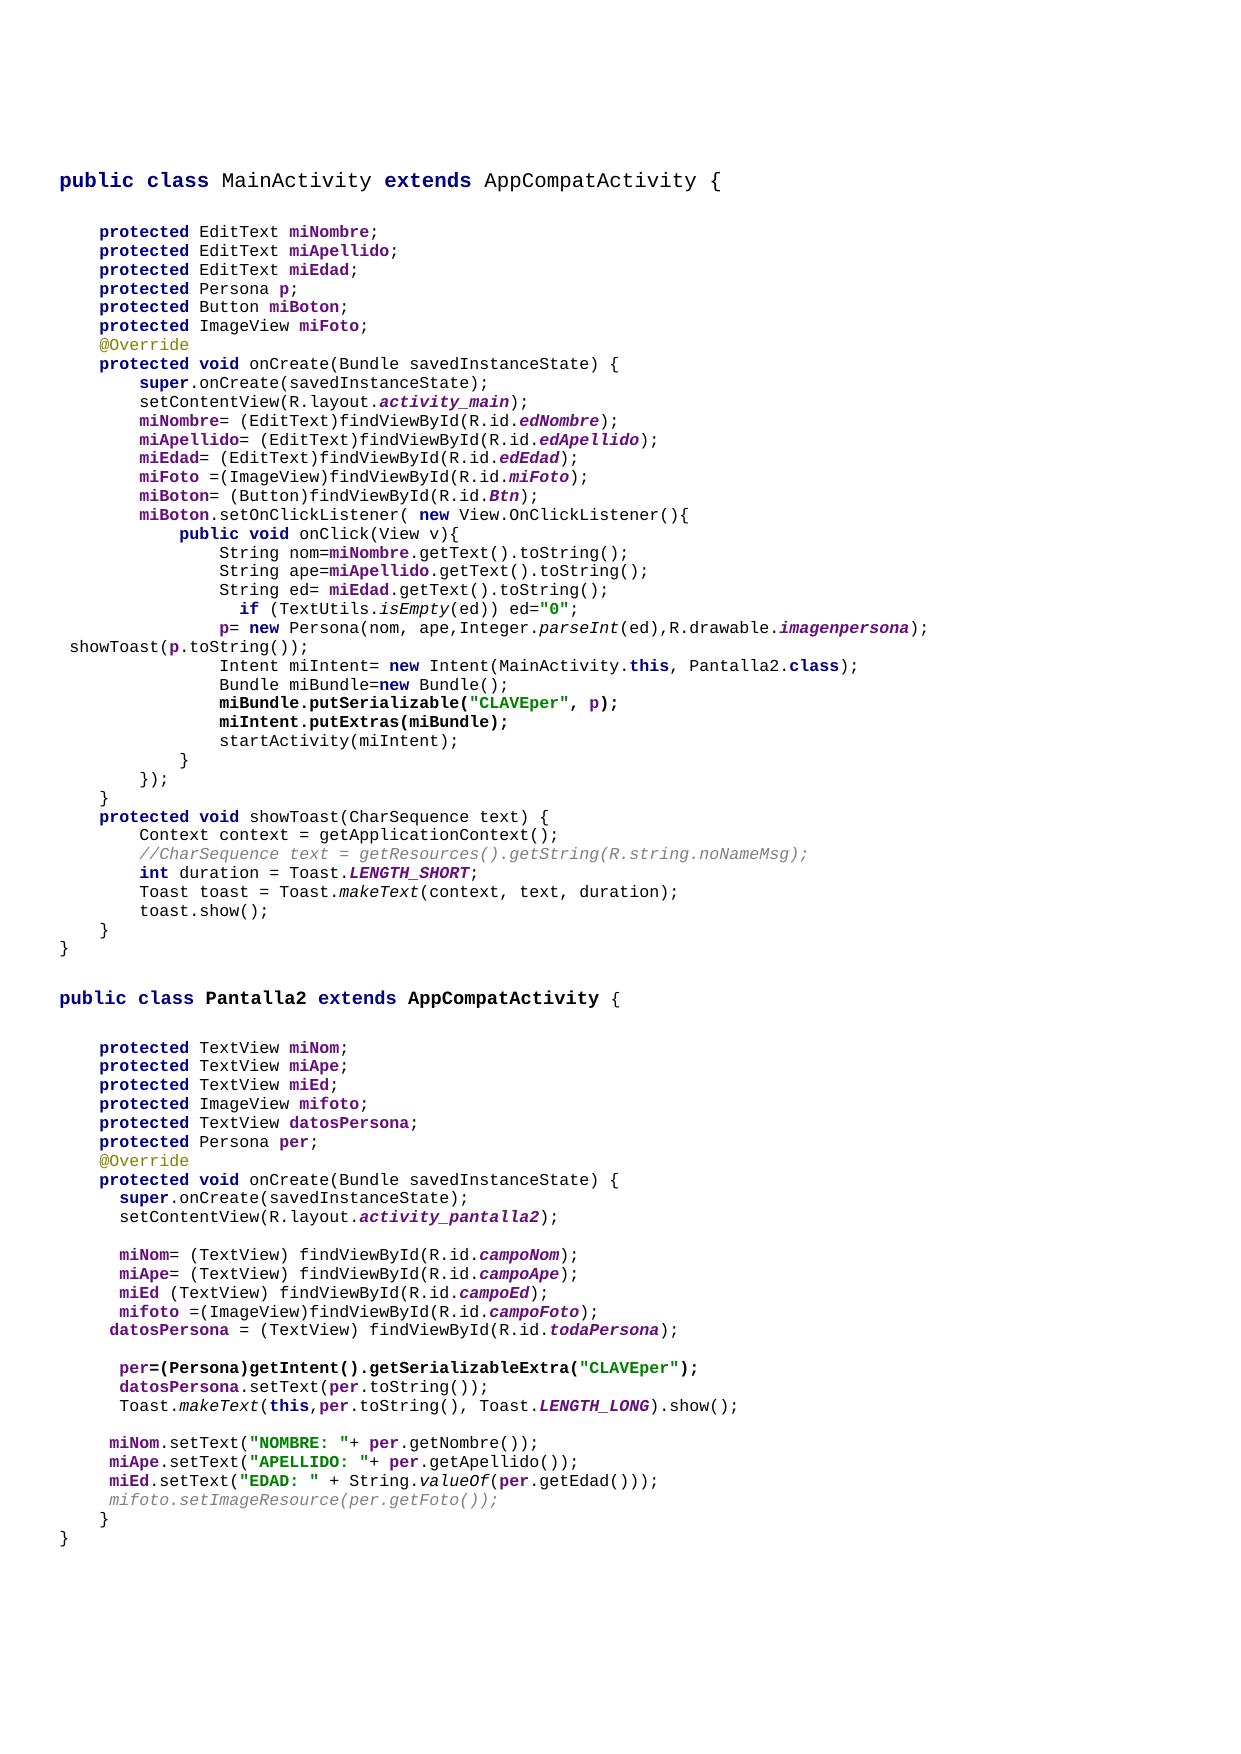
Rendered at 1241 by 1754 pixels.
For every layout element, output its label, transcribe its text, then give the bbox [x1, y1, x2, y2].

text mifoto.setImageResource(per.getFoto()); [59, 1492, 1181, 1511]
text } [59, 1511, 1181, 1529]
text protected ImageView miFoto; [59, 318, 1181, 337]
text } [59, 921, 1181, 940]
text miFoto =(ImageView)findViewById(R.id.miFoto); [59, 469, 1181, 488]
text Context context = getApplicationContext(); [59, 827, 1181, 846]
text miBoton.setOnClickListener( new View.OnClickListener(){ [59, 506, 1181, 525]
text super.onCreate(savedInstanceState); [59, 374, 1181, 393]
text String ed= miEdad.getText().toString(); [59, 582, 1181, 601]
text Intent miIntent= new Intent(MainActivity.this, Pantalla2.class); [59, 657, 1181, 676]
text miEd (TextView) findViewById(R.id.campoEd); [59, 1284, 1181, 1303]
text } [59, 752, 1181, 770]
text protected EditText miEdad; [59, 261, 1181, 280]
text protected ImageView mifoto; [59, 1096, 1181, 1114]
text int duration = Toast.LENGTH_SHORT; [59, 865, 1181, 883]
text miIntent.putExtras(miBundle); [59, 714, 1181, 733]
text per=(Persona)getIntent().getSerializableExtra("CLAVEper"); [59, 1360, 1181, 1378]
text String nom=miNombre.getText().toString(); [59, 544, 1181, 563]
text datosPersona = (TextView) findViewById(R.id.todaPersona); [59, 1322, 1181, 1341]
text setContentView(R.layout.activity_main); [59, 393, 1181, 412]
text protected EditText miNombre; [59, 224, 1181, 242]
text miNombre= (EditText)findViewById(R.id.edNombre); [59, 412, 1181, 431]
text toast.show(); [59, 902, 1181, 921]
text protected TextView miNom; [59, 1039, 1181, 1058]
text miBoton= (Button)findViewById(R.id.Btn); [59, 488, 1181, 506]
text protected TextView miEd; [59, 1077, 1181, 1096]
text @Override [59, 1152, 1181, 1171]
text protected void onCreate(Bundle savedInstanceState) { [59, 356, 1181, 374]
text }); [59, 770, 1181, 789]
text protected void onCreate(Bundle savedInstanceState) { [59, 1171, 1181, 1190]
text miApe= (TextView) findViewById(R.id.campoApe); [59, 1265, 1181, 1284]
text protected EditText miApellido; [59, 242, 1181, 261]
text protected Persona p; [59, 280, 1181, 299]
text String ape=miApellido.getText().toString(); [59, 563, 1181, 582]
text public class MainActivity extends AppCompatActivity { [59, 171, 1181, 194]
text startActivity(miIntent); [59, 733, 1181, 752]
text protected Button miBoton; [59, 299, 1181, 318]
text miNom.setText("NOMBRE: "+ per.getNombre()); [59, 1435, 1181, 1454]
text protected Persona per; [59, 1133, 1181, 1152]
text miNom= (TextView) findViewById(R.id.campoNom); [59, 1247, 1181, 1265]
text setContentView(R.layout.activity_pantalla2); [59, 1209, 1181, 1228]
text miApellido= (EditText)findViewById(R.id.edApellido); [59, 431, 1181, 450]
text Toast toast = Toast.makeText(context, text, duration); [59, 883, 1181, 902]
text datosPersona.setText(per.toString()); [59, 1378, 1181, 1397]
text //CharSequence text = getResources().getString(R.string.noNameMsg); [59, 846, 1181, 865]
text super.onCreate(savedInstanceState); [59, 1190, 1181, 1209]
text @Override [59, 337, 1181, 356]
text Toast.makeText(this,per.toString(), Toast.LENGTH_LONG).show(); [59, 1397, 1181, 1416]
text miEdad= (EditText)findViewById(R.id.edEdad); [59, 450, 1181, 469]
text miBundle.putSerializable("CLAVEper", p); [59, 695, 1181, 714]
text if (TextUtils.isEmpty(ed)) ed="0"; [59, 601, 1181, 619]
text Bundle miBundle=new Bundle(); [59, 676, 1181, 695]
text protected void showToast(CharSequence text) { [59, 808, 1181, 827]
text miApe.setText("APELLIDO: "+ per.getApellido()); [59, 1454, 1181, 1473]
text miEd.setText("EDAD: " + String.valueOf(per.getEdad())); [59, 1473, 1181, 1492]
text public void onClick(View v){ [59, 525, 1181, 544]
text protected TextView datosPersona; [59, 1114, 1181, 1133]
text mifoto =(ImageView)findViewById(R.id.campoFoto); [59, 1303, 1181, 1322]
text } [59, 1529, 1181, 1548]
text p= new Persona(nom, ape,Integer.parseInt(ed),R.drawable.imagenpersona); [59, 619, 1181, 638]
text showToast(p.toString()); [59, 638, 1181, 657]
text protected TextView miApe; [59, 1058, 1181, 1077]
text } [59, 940, 1181, 959]
text } [59, 789, 1181, 808]
text public class Pantalla2 extends AppCompatActivity { [59, 988, 1181, 1010]
